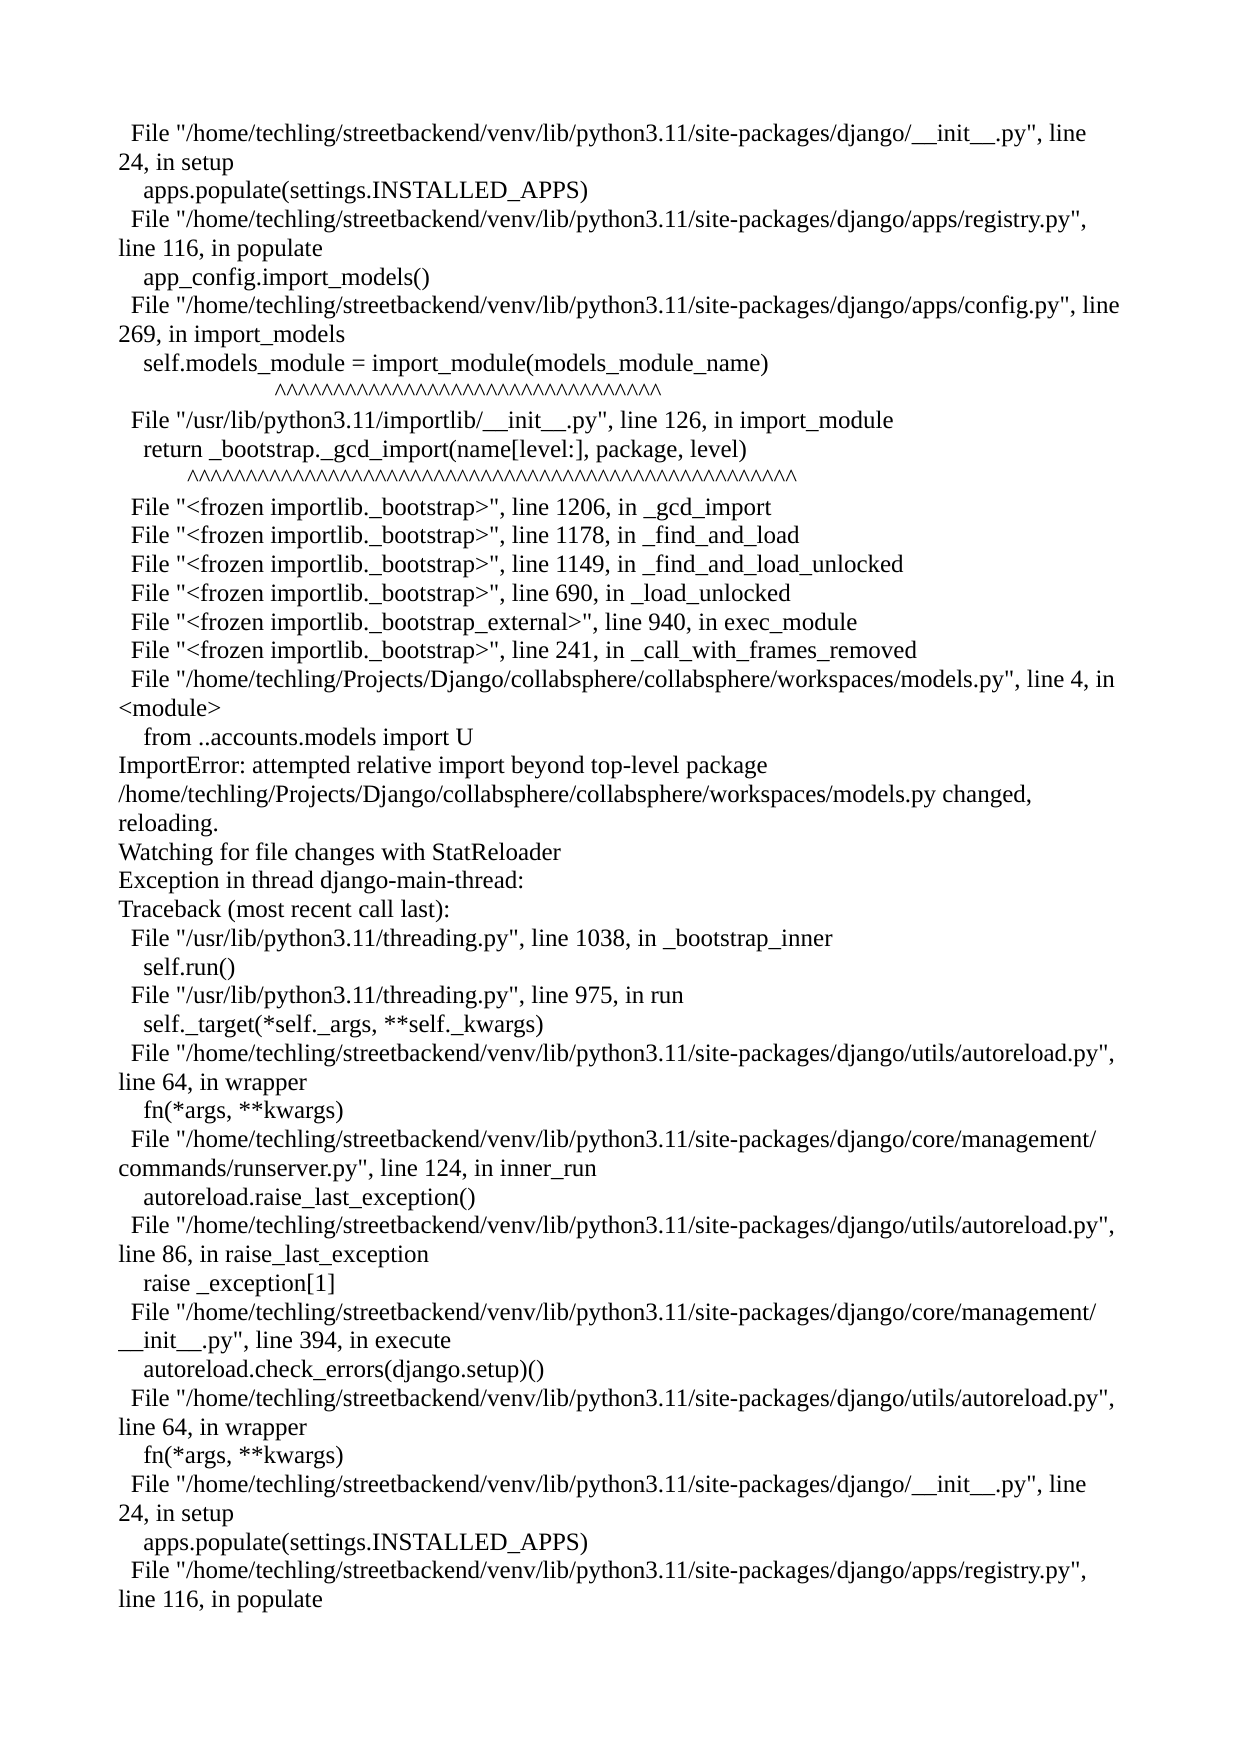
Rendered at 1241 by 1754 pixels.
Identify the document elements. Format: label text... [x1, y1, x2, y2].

text self._target(*self._args, **self._kwargs) [118, 1009, 1122, 1038]
text File "<frozen importlib._bootstrap>", line 1206, in _gcd_import [118, 492, 1122, 521]
text File "<frozen importlib._bootstrap>", line 1149, in _find_and_load_unlocked [118, 549, 1122, 578]
text File "/home/techling/streetbackend/venv/lib/python3.11/site-packages/django/utils/autoreload.py", line 64, in wrapper [118, 1038, 1122, 1096]
text File "/home/techling/streetbackend/venv/lib/python3.11/site-packages/django/utils/autoreload.py", line 86, in raise_last_exception [118, 1211, 1122, 1268]
text File "/usr/lib/python3.11/importlib/__init__.py", line 126, in import_module [118, 406, 1122, 434]
text autoreload.check_errors(django.setup)() [118, 1354, 1122, 1383]
text File "<frozen importlib._bootstrap_external>", line 940, in exec_module [118, 607, 1122, 636]
text return _bootstrap._gcd_import(name[level:], package, level) [118, 434, 1122, 463]
text raise _exception[1] [118, 1268, 1122, 1297]
text File "/home/techling/streetbackend/venv/lib/python3.11/site-packages/django/core/management/__init__.py", line 394, in execute [118, 1297, 1122, 1354]
text apps.populate(settings.INSTALLED_APPS) [118, 1527, 1122, 1556]
text from ..accounts.models import U [118, 722, 1122, 751]
text ^^^^^^^^^^^^^^^^^^^^^^^^^^^^^^^^^ [118, 377, 1122, 406]
text File "/home/techling/streetbackend/venv/lib/python3.11/site-packages/django/__init__.py", line 24, in setup [118, 1469, 1122, 1527]
text File "/usr/lib/python3.11/threading.py", line 975, in run [118, 981, 1122, 1009]
text File "/home/techling/streetbackend/venv/lib/python3.11/site-packages/django/core/management/commands/runserver.py", line 124, in inner_run [118, 1124, 1122, 1182]
text Exception in thread django-main-thread: [118, 866, 1122, 894]
text autoreload.raise_last_exception() [118, 1182, 1122, 1211]
text File "/home/techling/streetbackend/venv/lib/python3.11/site-packages/django/__init__.py", line 24, in setup [118, 118, 1122, 176]
text File "<frozen importlib._bootstrap>", line 1178, in _find_and_load [118, 521, 1122, 549]
text fn(*args, **kwargs) [118, 1096, 1122, 1124]
text File "/home/techling/Projects/Django/collabsphere/collabsphere/workspaces/models.py", line 4, in <module> [118, 664, 1122, 722]
text File "<frozen importlib._bootstrap>", line 690, in _load_unlocked [118, 578, 1122, 607]
text ^^^^^^^^^^^^^^^^^^^^^^^^^^^^^^^^^^^^^^^^^^^^^^^^^^^^ [118, 463, 1122, 492]
text Traceback (most recent call last): [118, 894, 1122, 923]
text ImportError: attempted relative import beyond top-level package [118, 751, 1122, 779]
text fn(*args, **kwargs) [118, 1441, 1122, 1469]
text apps.populate(settings.INSTALLED_APPS) [118, 176, 1122, 204]
text app_config.import_models() [118, 262, 1122, 291]
text File "/home/techling/streetbackend/venv/lib/python3.11/site-packages/django/utils/autoreload.py", line 64, in wrapper [118, 1383, 1122, 1441]
text self.models_module = import_module(models_module_name) [118, 348, 1122, 377]
text self.run() [118, 952, 1122, 981]
text /home/techling/Projects/Django/collabsphere/collabsphere/workspaces/models.py changed, reloading. [118, 779, 1122, 837]
text File "/home/techling/streetbackend/venv/lib/python3.11/site-packages/django/apps/registry.py", line 116, in populate [118, 1556, 1122, 1613]
text File "<frozen importlib._bootstrap>", line 241, in _call_with_frames_removed [118, 636, 1122, 664]
text Watching for file changes with StatReloader [118, 837, 1122, 866]
text File "/usr/lib/python3.11/threading.py", line 1038, in _bootstrap_inner [118, 923, 1122, 952]
text File "/home/techling/streetbackend/venv/lib/python3.11/site-packages/django/apps/registry.py", line 116, in populate [118, 204, 1122, 262]
text File "/home/techling/streetbackend/venv/lib/python3.11/site-packages/django/apps/config.py", line 269, in import_models [118, 291, 1122, 348]
